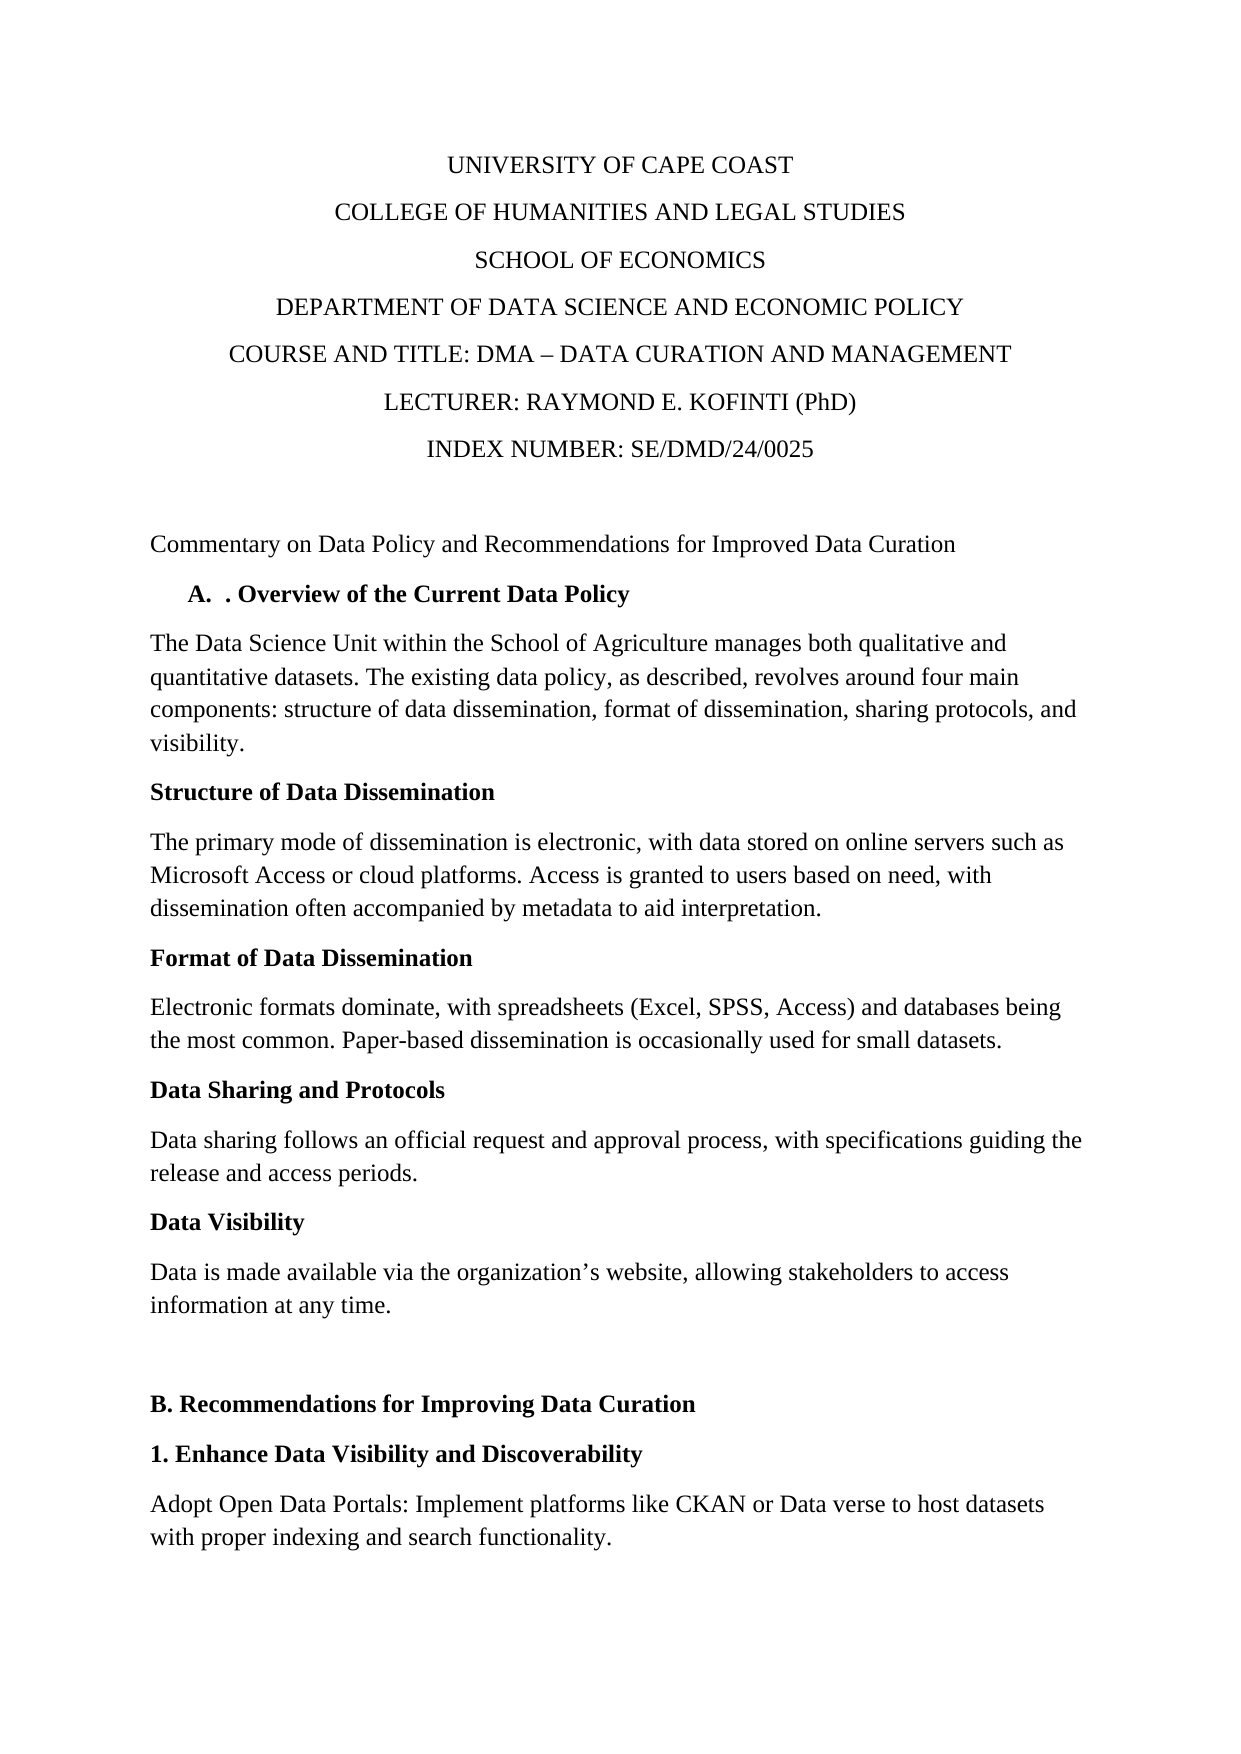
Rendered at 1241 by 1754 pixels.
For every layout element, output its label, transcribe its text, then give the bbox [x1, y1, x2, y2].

text LECTURER: RAYMOND E. KOFINTI (PhD) [150, 387, 1090, 416]
list . Overview of the Current Data Policy [187, 579, 1090, 608]
text Adopt Open Data Portals: Implement platforms like CKAN or Data verse to host datasets with proper indexing and search functionality. [150, 1489, 1090, 1551]
text The primary mode of dissemination is electronic, with data stored on online servers such as Microsoft Access or cloud platforms. Access is granted to users based on need, with dissemination often accompanied by metadata to aid interpretation. [150, 827, 1090, 922]
text Structure of Data Dissemination [150, 777, 1090, 806]
text COLLEGE OF HUMANITIES AND LEGAL STUDIES [150, 197, 1090, 226]
text Data is made available via the organization’s website, allowing stakeholders to access information at any time. [150, 1257, 1090, 1319]
text Commentary on Data Policy and Recommendations for Improved Data Curation [150, 529, 1090, 558]
text B. Recommendations for Improving Data Curation [150, 1389, 1090, 1418]
text SCHOOL OF ECONOMICS [150, 245, 1090, 273]
text Electronic formats dominate, with spreadsheets (Excel, SPSS, Access) and databases being the most common. Paper-based dissemination is occasionally used for small datasets. [150, 992, 1090, 1054]
text Data sharing follows an official request and approval process, with specifications guiding the release and access periods. [150, 1125, 1090, 1187]
text INDEX NUMBER: SE/DMD/24/0025 [150, 434, 1090, 463]
text The Data Science Unit within the School of Agriculture manages both qualitative and quantitative datasets. The existing data policy, as described, revolves around four main components: structure of data dissemination, format of dissemination, sharing protocols, and visibility. [150, 628, 1090, 756]
text UNIVERSITY OF CAPE COAST [150, 150, 1090, 179]
text DEPARTMENT OF DATA SCIENCE AND ECONOMIC POLICY [150, 292, 1090, 321]
text 1. Enhance Data Visibility and Discoverability [150, 1439, 1090, 1468]
text Data Visibility [150, 1207, 1090, 1236]
text Format of Data Dissemination [150, 943, 1090, 971]
text COURSE AND TITLE: DMA – DATA CURATION AND MANAGEMENT [150, 339, 1090, 368]
text Data Sharing and Protocols [150, 1075, 1090, 1104]
